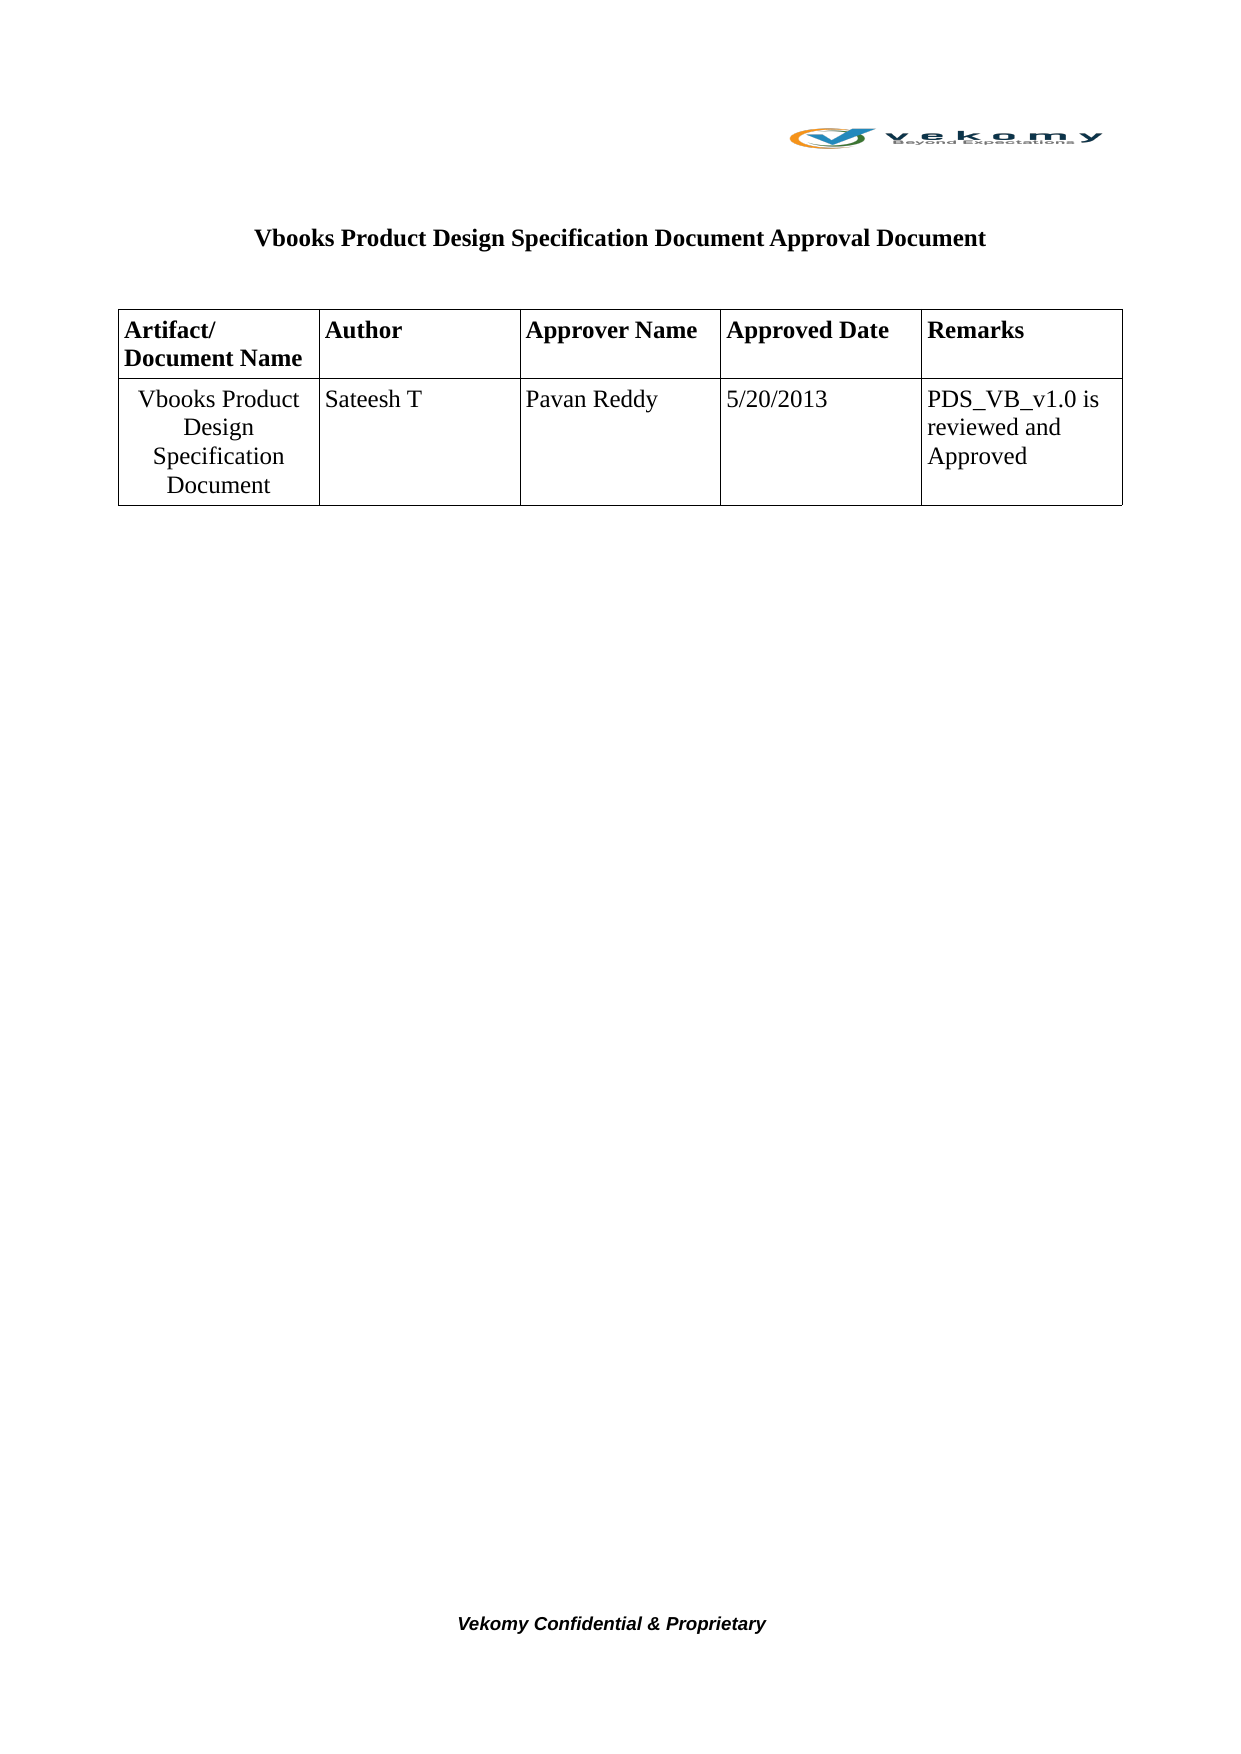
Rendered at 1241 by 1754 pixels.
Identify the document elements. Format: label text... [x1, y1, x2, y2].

table_cell Vbooks Product Design Specification Document [119, 379, 319, 504]
table_header Approver Name [521, 310, 720, 378]
table_header Artifact/ Document Name [119, 310, 319, 378]
table_cell Sateesh T [320, 379, 520, 504]
table_cell 5/20/2013 [721, 379, 921, 504]
table_header Approved Date [721, 310, 921, 378]
table_cell Pavan Reddy [521, 379, 720, 504]
table_header Author [320, 310, 520, 378]
picture [786, 127, 1106, 150]
table_cell PDS_VB_v1.0 is reviewed and Approved [922, 379, 1122, 504]
table_header Remarks [922, 310, 1122, 378]
text Vbooks Product Design Specification Document Approval Document [118, 223, 1122, 251]
